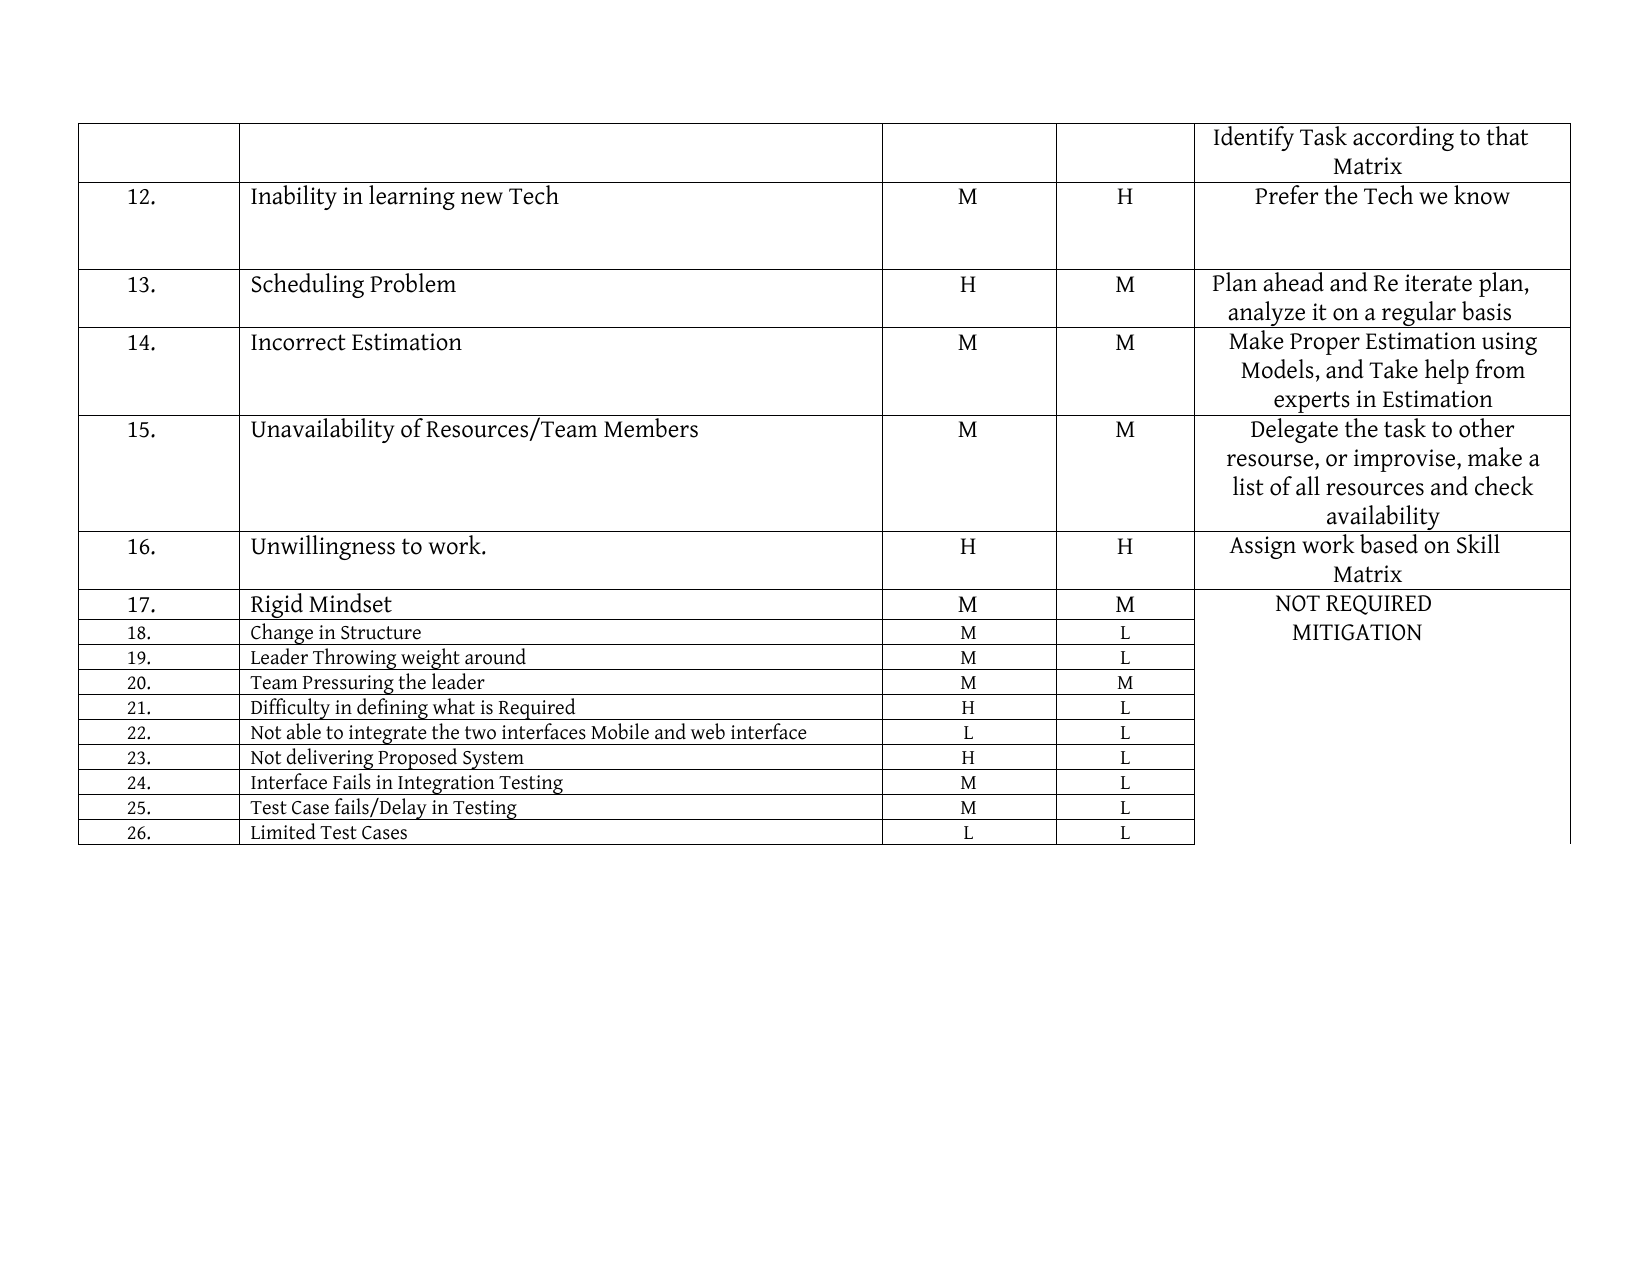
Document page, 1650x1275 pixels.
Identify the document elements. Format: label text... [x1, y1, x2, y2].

table_cell 16. [79, 532, 239, 589]
table_header [1057, 124, 1194, 181]
table_cell L [1057, 745, 1194, 769]
table_cell NOT REQUIRED MITIGATION [1195, 590, 1570, 844]
table_cell 15. [79, 416, 239, 531]
table_cell M [883, 645, 1056, 669]
table_cell M [1057, 270, 1194, 327]
table_cell Assign work based on Skill Matrix [1195, 532, 1570, 589]
table_cell 26. [79, 820, 239, 844]
table_cell M [1057, 416, 1194, 531]
table_cell 21. [79, 695, 239, 719]
table_cell 24. [79, 770, 239, 794]
table_cell H [883, 532, 1056, 589]
table_cell 12. [79, 183, 239, 269]
table_cell L [1057, 820, 1194, 844]
table_cell Incorrect Estimation [240, 328, 882, 414]
table_cell Delegate the task to other resourse, or improvise, make a list of all resources and check availability [1195, 416, 1570, 531]
table_cell M [883, 590, 1056, 619]
table_cell M [1057, 328, 1194, 414]
table_cell M [1057, 590, 1194, 619]
table_cell L [1057, 695, 1194, 719]
table_cell Test Case fails/Delay in Testing [240, 795, 882, 819]
table_cell M [883, 620, 1056, 644]
table_cell 25. [79, 795, 239, 819]
table_cell Inability in learning new Tech [240, 183, 882, 269]
table_cell 23. [79, 745, 239, 769]
table_cell M [883, 795, 1056, 819]
table_cell 20. [79, 670, 239, 694]
table_cell M [883, 416, 1056, 531]
table_cell M [883, 770, 1056, 794]
table_cell H [1057, 183, 1194, 269]
table_cell Leader Throwing weight around [240, 645, 882, 669]
table_cell 19. [79, 645, 239, 669]
table_cell L [1057, 620, 1194, 644]
table_cell Unavailability of Resources/Team Members [240, 416, 882, 531]
table_cell L [1057, 720, 1194, 744]
table_cell M [883, 328, 1056, 414]
table_cell 17. [79, 590, 239, 619]
table_cell Prefer the Tech we know [1195, 183, 1570, 269]
table_header [240, 124, 882, 181]
table_cell 13. [79, 270, 239, 327]
table_cell Plan ahead and Re iterate plan, analyze it on a regular basis [1195, 270, 1570, 327]
table_cell Team Pressuring the leader [240, 670, 882, 694]
table_cell H [883, 270, 1056, 327]
table_cell 18. [79, 620, 239, 644]
table_cell H [883, 745, 1056, 769]
table_cell Difficulty in defining what is Required [240, 695, 882, 719]
table_cell M [883, 183, 1056, 269]
table_cell Unwillingness to work. [240, 532, 882, 589]
table_cell L [1057, 770, 1194, 794]
table_cell Make Proper Estimation using Models, and Take help from experts in Estimation [1195, 328, 1570, 414]
table_cell L [1057, 795, 1194, 819]
table_cell Not able to integrate the two interfaces Mobile and web interface [240, 720, 882, 744]
table_cell L [883, 820, 1056, 844]
table_cell H [1057, 532, 1194, 589]
table_cell 22. [79, 720, 239, 744]
table_cell M [1057, 670, 1194, 694]
table_cell Rigid Mindset [240, 590, 882, 619]
table_cell Interface Fails in Integration Testing [240, 770, 882, 794]
table_cell 14. [79, 328, 239, 414]
table_cell Not delivering Proposed System [240, 745, 882, 769]
table_cell Limited Test Cases [240, 820, 882, 844]
table_cell Change in Structure [240, 620, 882, 644]
table_cell Scheduling Problem [240, 270, 882, 327]
table_cell M [883, 670, 1056, 694]
table_header [883, 124, 1056, 181]
table_header Identify Task according to that Matrix [1195, 124, 1570, 181]
table_cell H [883, 695, 1056, 719]
table_cell L [1057, 645, 1194, 669]
table_header [79, 124, 239, 181]
table_cell L [883, 720, 1056, 744]
